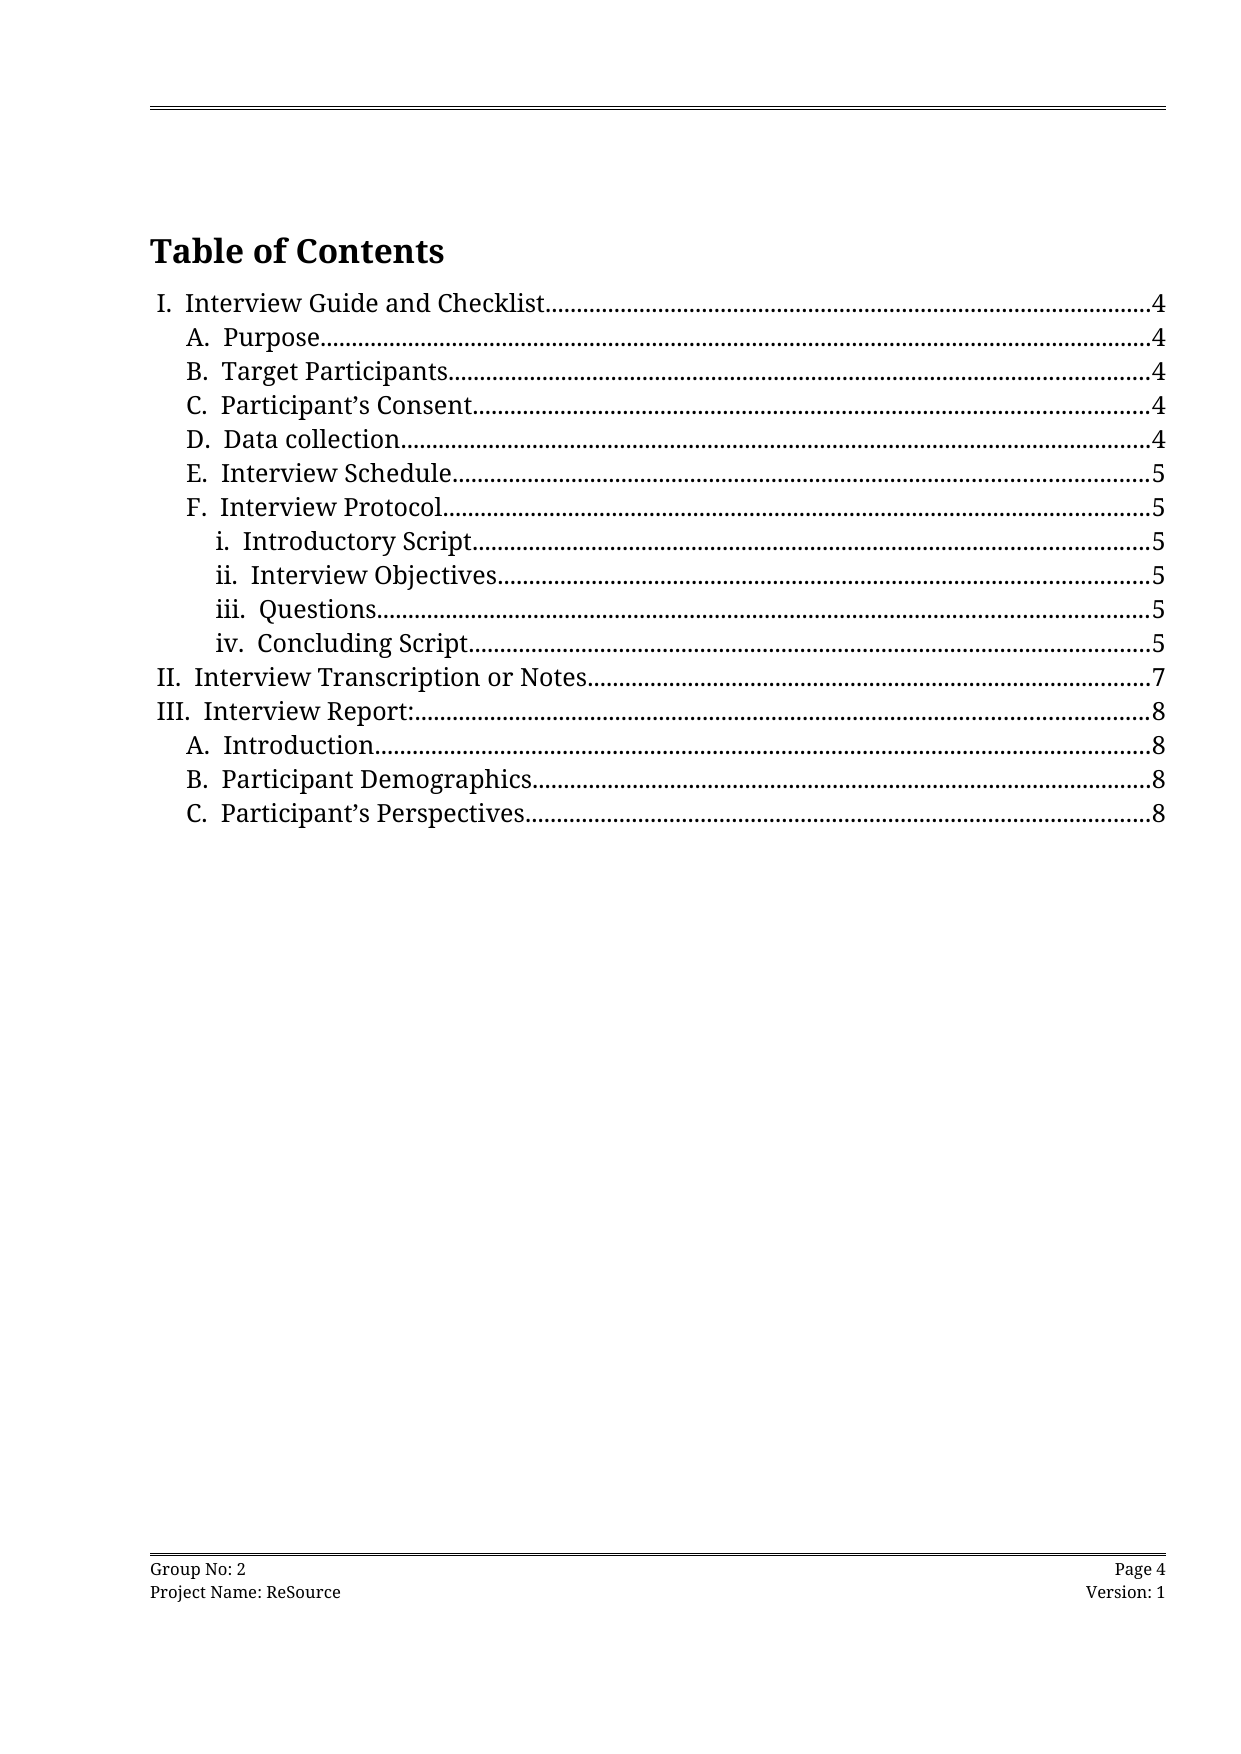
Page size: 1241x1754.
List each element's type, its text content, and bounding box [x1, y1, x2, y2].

text III. Interview Report: 8 [150, 693, 1166, 727]
text C. Participant’s Consent 4 [179, 388, 1166, 422]
subtitle Table of Contents [150, 228, 1166, 273]
text B. Participant Demographics 8 [179, 761, 1166, 795]
text D. Data collection 4 [179, 422, 1166, 456]
text F. Interview Protocol 5 [179, 490, 1166, 524]
text A. Purpose 4 [179, 320, 1166, 354]
text ii. Interview Objectives 5 [209, 558, 1166, 592]
text iii. Questions 5 [209, 592, 1166, 626]
text A. Introduction 8 [179, 727, 1166, 761]
text II. Interview Transcription or Notes 7 [150, 659, 1166, 693]
text I. Interview Guide and Checklist 4 [150, 286, 1166, 320]
text E. Interview Schedule 5 [179, 456, 1166, 490]
text i. Introductory Script 5 [209, 524, 1166, 558]
text iv. Concluding Script 5 [209, 626, 1166, 659]
text B. Target Participants 4 [179, 354, 1166, 388]
text C. Participant’s Perspectives 8 [179, 795, 1166, 829]
